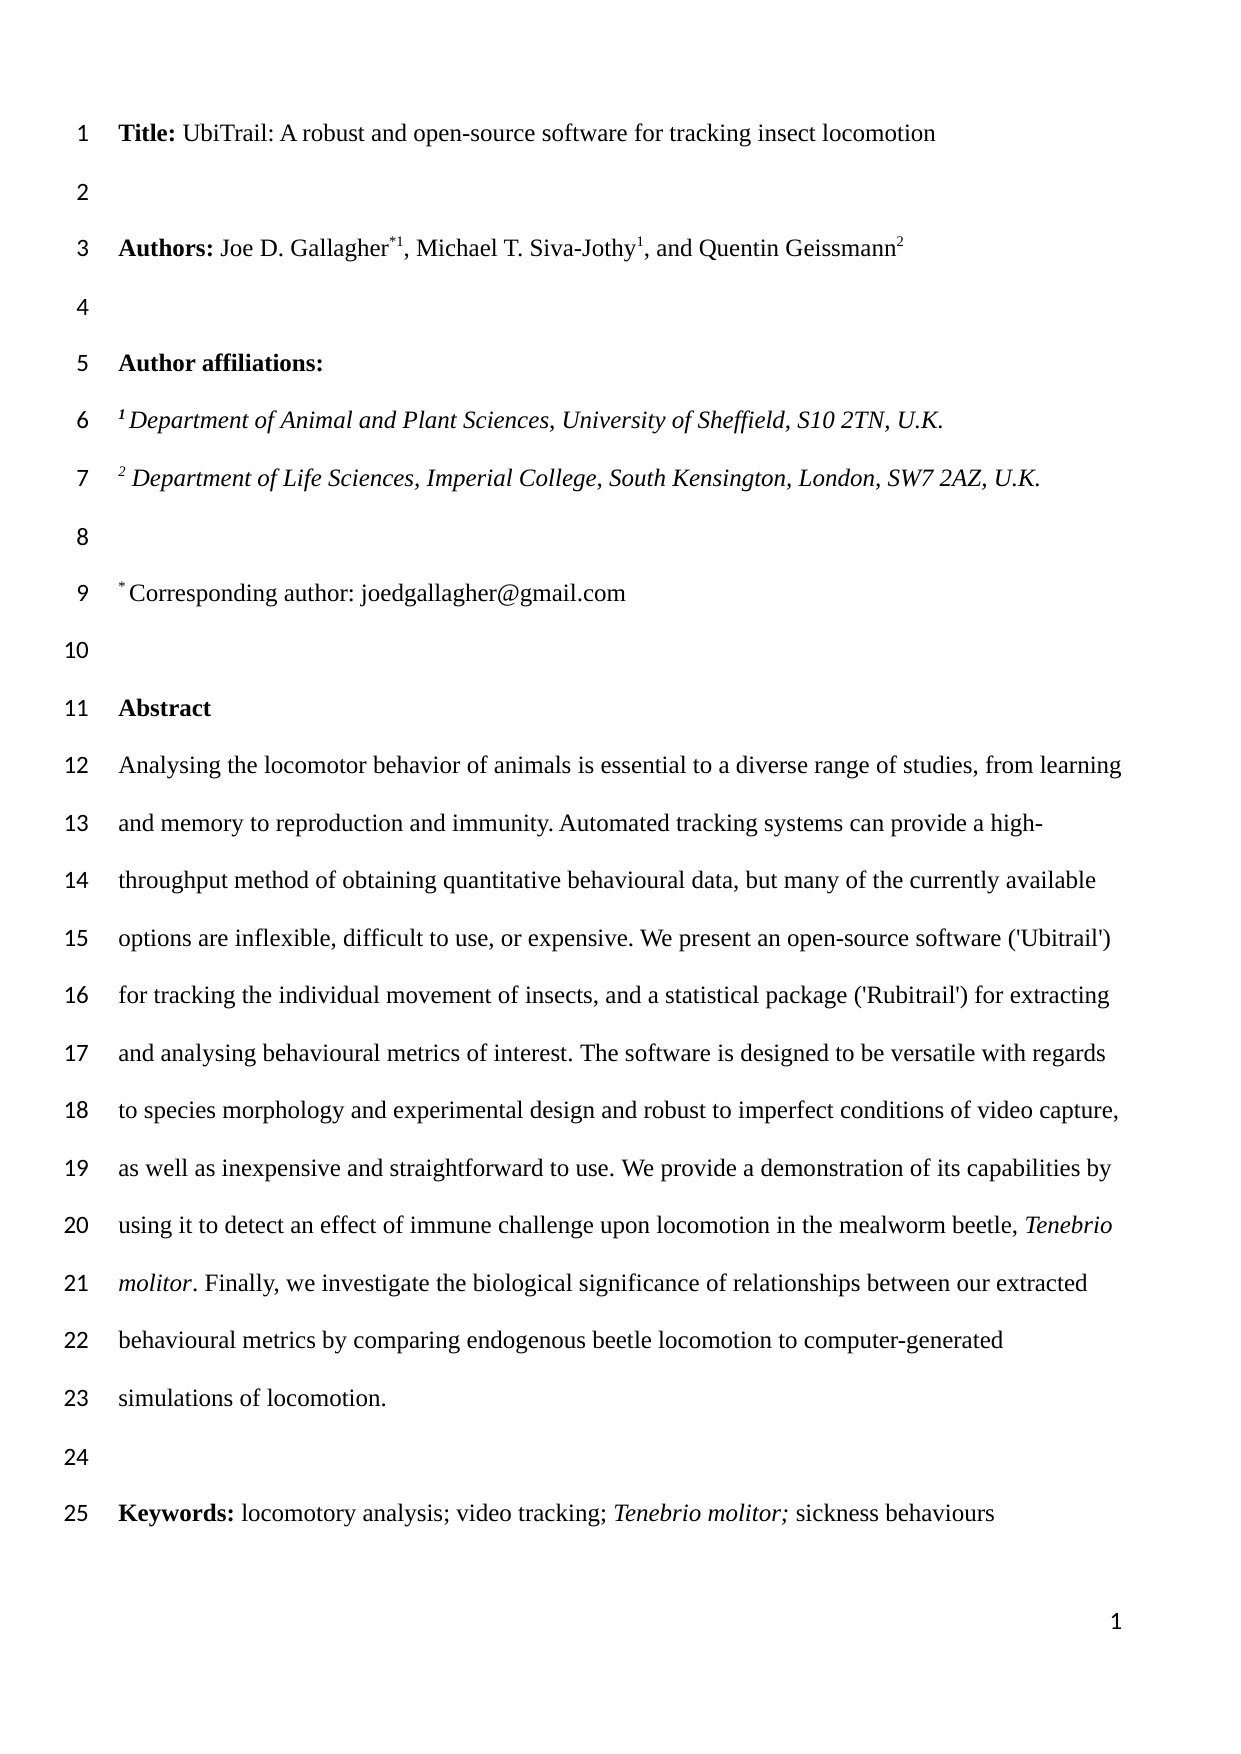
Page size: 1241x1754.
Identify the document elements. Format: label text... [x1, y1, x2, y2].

text Keywords: locomotory analysis; video tracking; Tenebrio molitor; sickness behaviours [118, 1498, 1122, 1527]
text Author affiliations: [118, 348, 1122, 377]
text Authors: Joe D. Gallagher*1, Michael T. Siva-Jothy1, and Quentin Geissmann2 [118, 233, 1122, 262]
text 2 Department of Life Sciences, Imperial College, South Kensington, London, SW7 2AZ, U.K. [118, 463, 1122, 492]
text Analysing the locomotor behavior of animals is essential to a diverse range of studies, from learning and memory to reproduction and immunity. Automated tracking systems can provide a high-throughput method of obtaining quantitative behavioural data, but many of the currently available options are inflexible, difficult to use, or expensive. We present an open-source software ('Ubitrail') for tracking the individual movement of insects, and a statistical package ('Rubitrail') for extracting and analysing behavioural metrics of interest. The software is designed to be versatile with regards to species morphology and experimental design and robust to imperfect conditions of video capture, as well as inexpensive and straightforward to use. We provide a demonstration of its capabilities by using it to detect an effect of immune challenge upon locomotion in the mealworm beetle, Tenebrio molitor. Finally, we investigate the biological significance of relationships between our extracted behavioural metrics by comparing endogenous beetle locomotion to computer-generated simulations of locomotion. [118, 751, 1122, 1412]
subtitle Title: UbiTrail: A robust and open-source software for tracking insect locomotion [118, 118, 1122, 147]
text 1 Department of Animal and Plant Sciences, University of Sheffield, S10 2TN, U.K. [118, 406, 1122, 434]
subtitle * Corresponding author: joedgallagher@gmail.com [118, 578, 1122, 607]
subtitle Abstract [118, 693, 1122, 722]
